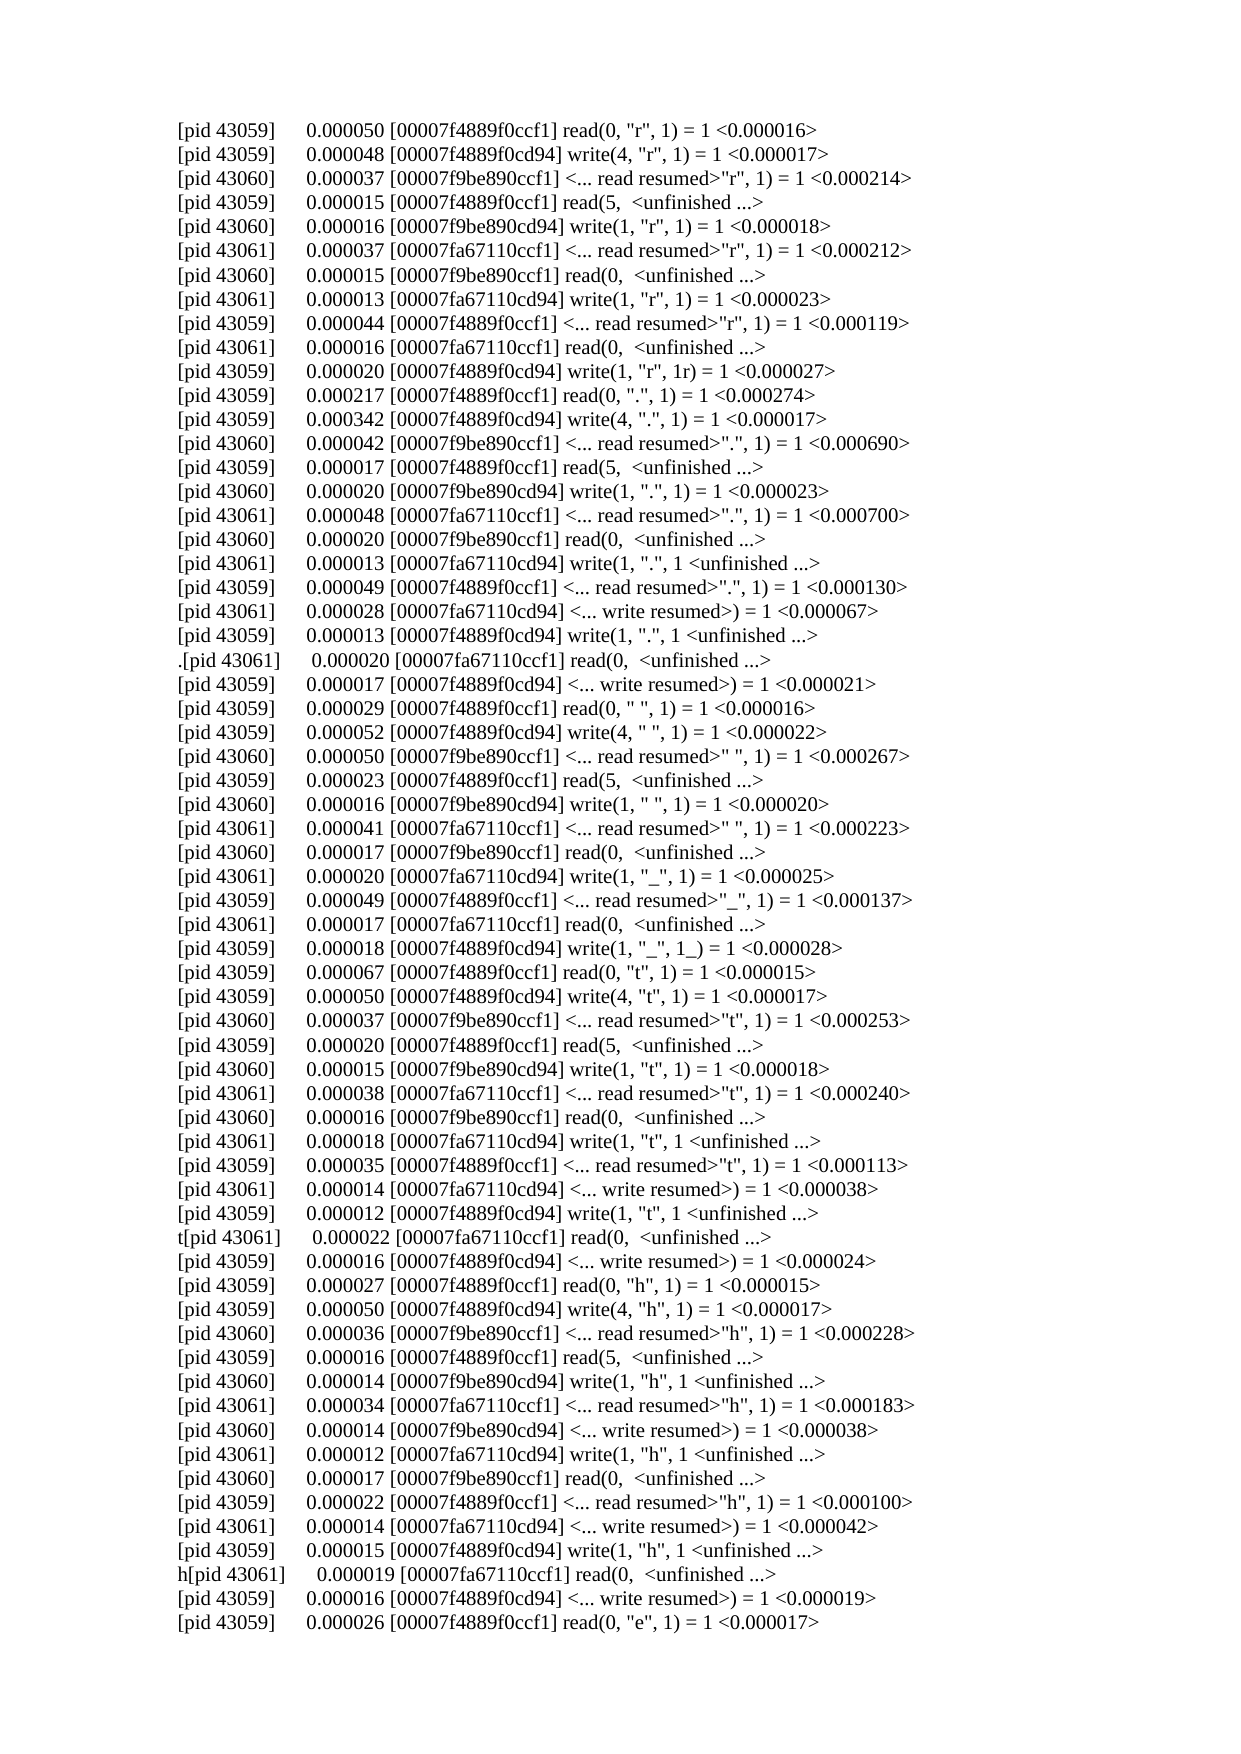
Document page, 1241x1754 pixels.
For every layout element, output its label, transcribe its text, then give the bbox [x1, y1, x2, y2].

text [pid 43059] 0.000049 [00007f4889f0ccf1] <... read resumed>".", 1) = 1 <0.000130> [177, 575, 1152, 599]
text [pid 43061] 0.000020 [00007fa67110cd94] write(1, "_", 1) = 1 <0.000025> [177, 864, 1152, 888]
text [pid 43059] 0.000020 [00007f4889f0ccf1] read(5, <unfinished ...> [177, 1032, 1152, 1057]
text [pid 43061] 0.000048 [00007fa67110ccf1] <... read resumed>".", 1) = 1 <0.000700> [177, 503, 1152, 527]
text [pid 43059] 0.000067 [00007f4889f0ccf1] read(0, "t", 1) = 1 <0.000015> [177, 960, 1152, 984]
text [pid 43059] 0.000035 [00007f4889f0ccf1] <... read resumed>"t", 1) = 1 <0.000113> [177, 1153, 1152, 1177]
text [pid 43059] 0.000017 [00007f4889f0ccf1] read(5, <unfinished ...> [177, 455, 1152, 479]
text [pid 43060] 0.000014 [00007f9be890cd94] write(1, "h", 1 <unfinished ...> [177, 1369, 1152, 1393]
text [pid 43059] 0.000013 [00007f4889f0cd94] write(1, ".", 1 <unfinished ...> [177, 623, 1152, 647]
text [pid 43060] 0.000016 [00007f9be890cd94] write(1, "r", 1) = 1 <0.000018> [177, 214, 1152, 238]
text [pid 43060] 0.000017 [00007f9be890ccf1] read(0, <unfinished ...> [177, 1466, 1152, 1490]
text [pid 43060] 0.000016 [00007f9be890ccf1] read(0, <unfinished ...> [177, 1105, 1152, 1129]
text [pid 43060] 0.000020 [00007f9be890ccf1] read(0, <unfinished ...> [177, 527, 1152, 551]
text [pid 43060] 0.000016 [00007f9be890cd94] write(1, " ", 1) = 1 <0.000020> [177, 792, 1152, 816]
text [pid 43061] 0.000037 [00007fa67110ccf1] <... read resumed>"r", 1) = 1 <0.000212> [177, 238, 1152, 262]
text [pid 43059] 0.000015 [00007f4889f0cd94] write(1, "h", 1 <unfinished ...> [177, 1538, 1152, 1562]
text [pid 43061] 0.000018 [00007fa67110cd94] write(1, "t", 1 <unfinished ...> [177, 1129, 1152, 1153]
text [pid 43059] 0.000016 [00007f4889f0ccf1] read(5, <unfinished ...> [177, 1345, 1152, 1369]
text .[pid 43061] 0.000020 [00007fa67110ccf1] read(0, <unfinished ...> [177, 647, 1152, 672]
text [pid 43061] 0.000013 [00007fa67110cd94] write(1, ".", 1 <unfinished ...> [177, 551, 1152, 575]
text [pid 43061] 0.000013 [00007fa67110cd94] write(1, "r", 1) = 1 <0.000023> [177, 287, 1152, 311]
text [pid 43061] 0.000028 [00007fa67110cd94] <... write resumed>) = 1 <0.000067> [177, 599, 1152, 623]
text [pid 43061] 0.000034 [00007fa67110ccf1] <... read resumed>"h", 1) = 1 <0.000183> [177, 1393, 1152, 1417]
text [pid 43059] 0.000048 [00007f4889f0cd94] write(4, "r", 1) = 1 <0.000017> [177, 142, 1152, 166]
text [pid 43060] 0.000037 [00007f9be890ccf1] <... read resumed>"r", 1) = 1 <0.000214> [177, 166, 1152, 190]
text [pid 43060] 0.000037 [00007f9be890ccf1] <... read resumed>"t", 1) = 1 <0.000253> [177, 1008, 1152, 1032]
text [pid 43059] 0.000044 [00007f4889f0ccf1] <... read resumed>"r", 1) = 1 <0.000119> [177, 311, 1152, 335]
text [pid 43061] 0.000014 [00007fa67110cd94] <... write resumed>) = 1 <0.000042> [177, 1514, 1152, 1538]
text t[pid 43061] 0.000022 [00007fa67110ccf1] read(0, <unfinished ...> [177, 1225, 1152, 1249]
text [pid 43060] 0.000015 [00007f9be890cd94] write(1, "t", 1) = 1 <0.000018> [177, 1057, 1152, 1081]
text [pid 43059] 0.000050 [00007f4889f0cd94] write(4, "h", 1) = 1 <0.000017> [177, 1297, 1152, 1321]
text [pid 43060] 0.000015 [00007f9be890ccf1] read(0, <unfinished ...> [177, 262, 1152, 287]
text [pid 43060] 0.000050 [00007f9be890ccf1] <... read resumed>" ", 1) = 1 <0.000267> [177, 744, 1152, 768]
text [pid 43059] 0.000050 [00007f4889f0cd94] write(4, "t", 1) = 1 <0.000017> [177, 984, 1152, 1008]
text [pid 43059] 0.000012 [00007f4889f0cd94] write(1, "t", 1 <unfinished ...> [177, 1201, 1152, 1225]
text [pid 43059] 0.000016 [00007f4889f0cd94] <... write resumed>) = 1 <0.000024> [177, 1249, 1152, 1273]
text h[pid 43061] 0.000019 [00007fa67110ccf1] read(0, <unfinished ...> [177, 1562, 1152, 1586]
text [pid 43060] 0.000014 [00007f9be890cd94] <... write resumed>) = 1 <0.000038> [177, 1417, 1152, 1442]
text [pid 43059] 0.000020 [00007f4889f0cd94] write(1, "r", 1r) = 1 <0.000027> [177, 359, 1152, 383]
text [pid 43059] 0.000027 [00007f4889f0ccf1] read(0, "h", 1) = 1 <0.000015> [177, 1273, 1152, 1297]
text [pid 43061] 0.000016 [00007fa67110ccf1] read(0, <unfinished ...> [177, 335, 1152, 359]
text [pid 43061] 0.000038 [00007fa67110ccf1] <... read resumed>"t", 1) = 1 <0.000240> [177, 1081, 1152, 1105]
text [pid 43059] 0.000050 [00007f4889f0ccf1] read(0, "r", 1) = 1 <0.000016> [177, 118, 1152, 142]
text [pid 43059] 0.000029 [00007f4889f0ccf1] read(0, " ", 1) = 1 <0.000016> [177, 696, 1152, 720]
text [pid 43059] 0.000016 [00007f4889f0cd94] <... write resumed>) = 1 <0.000019> [177, 1586, 1152, 1610]
text [pid 43061] 0.000041 [00007fa67110ccf1] <... read resumed>" ", 1) = 1 <0.000223> [177, 816, 1152, 840]
text [pid 43059] 0.000217 [00007f4889f0ccf1] read(0, ".", 1) = 1 <0.000274> [177, 383, 1152, 407]
text [pid 43059] 0.000049 [00007f4889f0ccf1] <... read resumed>"_", 1) = 1 <0.000137> [177, 888, 1152, 912]
text [pid 43061] 0.000012 [00007fa67110cd94] write(1, "h", 1 <unfinished ...> [177, 1442, 1152, 1466]
text [pid 43059] 0.000052 [00007f4889f0cd94] write(4, " ", 1) = 1 <0.000022> [177, 720, 1152, 744]
text [pid 43059] 0.000022 [00007f4889f0ccf1] <... read resumed>"h", 1) = 1 <0.000100> [177, 1490, 1152, 1514]
text [pid 43059] 0.000018 [00007f4889f0cd94] write(1, "_", 1_) = 1 <0.000028> [177, 936, 1152, 960]
text [pid 43059] 0.000017 [00007f4889f0cd94] <... write resumed>) = 1 <0.000021> [177, 672, 1152, 696]
text [pid 43060] 0.000036 [00007f9be890ccf1] <... read resumed>"h", 1) = 1 <0.000228> [177, 1321, 1152, 1345]
text [pid 43061] 0.000017 [00007fa67110ccf1] read(0, <unfinished ...> [177, 912, 1152, 936]
text [pid 43059] 0.000015 [00007f4889f0ccf1] read(5, <unfinished ...> [177, 190, 1152, 214]
text [pid 43060] 0.000020 [00007f9be890cd94] write(1, ".", 1) = 1 <0.000023> [177, 479, 1152, 503]
text [pid 43059] 0.000023 [00007f4889f0ccf1] read(5, <unfinished ...> [177, 768, 1152, 792]
text [pid 43060] 0.000017 [00007f9be890ccf1] read(0, <unfinished ...> [177, 840, 1152, 864]
text [pid 43059] 0.000026 [00007f4889f0ccf1] read(0, "e", 1) = 1 <0.000017> [177, 1610, 1152, 1634]
text [pid 43061] 0.000014 [00007fa67110cd94] <... write resumed>) = 1 <0.000038> [177, 1177, 1152, 1201]
text [pid 43059] 0.000342 [00007f4889f0cd94] write(4, ".", 1) = 1 <0.000017> [177, 407, 1152, 431]
text [pid 43060] 0.000042 [00007f9be890ccf1] <... read resumed>".", 1) = 1 <0.000690> [177, 431, 1152, 455]
